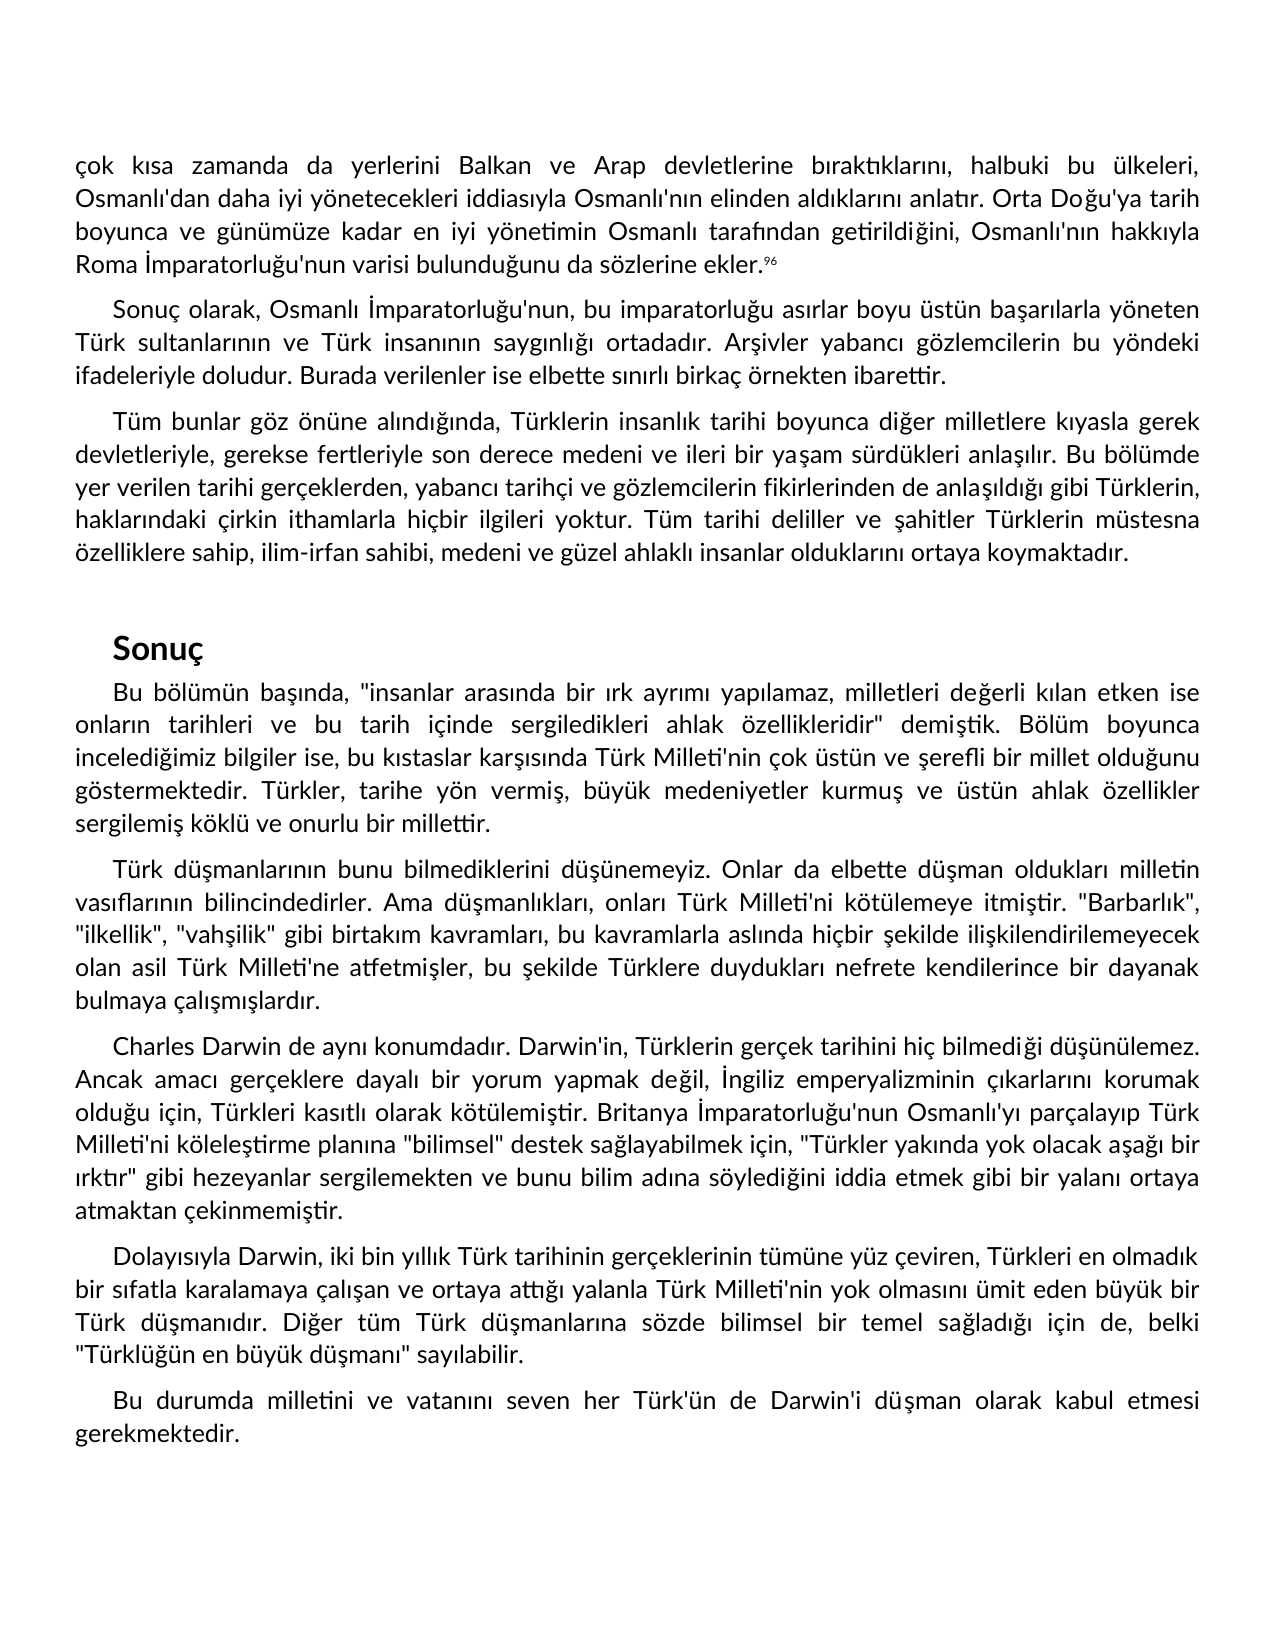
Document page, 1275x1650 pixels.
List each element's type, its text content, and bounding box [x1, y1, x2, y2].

text Tüm bunlar göz önüne alındığında, Türklerin insanlık tarihi boyunca diğer milletlere kıyasla gerek devletleriyle, gerekse fertleriyle son derece medeni ve ileri bir yaşam sürdükleri anlaşılır. Bu bölümde yer verilen tarihi gerçeklerden, yabancı tarihçi ve gözlemcilerin fikirlerinden de anlaşıldığı gibi Türklerin, haklarındaki çirkin ithamlarla hiçbir ilgileri yoktur. Tüm tarihi deliller ve şahitler Türklerin müstesna özelliklere sahip, ilim-irfan sahibi, medeni ve güzel ahlaklı insanlar olduklarını ortaya koymaktadır. [75, 405, 1200, 567]
text Dolayısıyla Darwin, iki bin yıllık Türk tarihinin gerçeklerinin tümüne yüz çeviren, Türkleri en olmadık bir sıfatla karalamaya çalışan ve ortaya attığı yalanla Türk Milleti'nin yok olmasını ümit eden büyük bir Türk düşmanıdır. Diğer tüm Türk düşmanlarına sözde bilimsel bir temel sağladığı için de, belki "Türklüğün en büyük düşmanı" sayılabilir. [75, 1240, 1200, 1369]
text Türk düşmanlarının bunu bilmediklerini düşünemeyiz. Onlar da elbette düşman oldukları milletin vasıflarının bilincindedirler. Ama düşmanlıkları, onları Türk Milleti'ni kötülemeye itmiştir. "Barbarlık", "ilkellik", "vahşilik" gibi birtakım kavramları, bu kavramlarla aslında hiçbir şekilde ilişkilendirilemeyecek olan asil Türk Milleti'ne atfetmişler, bu şekilde Türklere duydukları nefrete kendilerince bir dayanak bulmaya çalışmışlardır. [75, 853, 1200, 1015]
text Sonuç olarak, Osmanlı İmparatorluğu'nun, bu imparatorluğu asırlar boyu üstün başarılarla yöneten Türk sultanlarının ve Türk insanının saygınlığı ortadadır. Arşivler yabancı gözlemcilerin bu yöndeki ifadeleriyle doludur. Burada verilenler ise elbette sınırlı birkaç örnekten ibarettir. [75, 294, 1200, 390]
text Bu bölümün başında, "insanlar arasında bir ırk ayrımı yapılamaz, milletleri değerli kılan etken ise onların tarihleri ve bu tarih içinde sergiledikleri ahlak özellikleridir" demiştik. Bölüm boyunca incelediğimiz bilgiler ise, bu kıstaslar karşısında Türk Milleti'nin çok üstün ve şerefli bir millet olduğunu göstermektedir. Türkler, tarihe yön vermiş, büyük medeniyetler kurmuş ve üstün ahlak özellikler sergilemiş köklü ve onurlu bir millettir. [75, 676, 1200, 838]
text çok kısa zamanda da yerlerini Balkan ve Arap devletlerine bıraktıklarını, halbuki bu ülkeleri, Osmanlı'dan daha iyi yönetecekleri iddiasıyla Osmanlı'nın elinden aldıklarını anlatır. Orta Doğu'ya tarih boyunca ve günümüze kadar en iyi yönetimin Osmanlı tarafından getirildiğini, Osmanlı'nın hakkıyla Roma İmparatorluğu'nun varisi bulunduğunu da sözlerine ekler.96 [75, 150, 1200, 279]
subtitle Sonuç [112, 628, 1200, 668]
text Bu durumda milletini ve vatanını seven her Türk'ün de Darwin'i düşman olarak kabul etmesi gerekmektedir. [75, 1384, 1200, 1447]
text Charles Darwin de aynı konumdadır. Darwin'in, Türklerin gerçek tarihini hiç bilmediği düşünülemez. Ancak amacı gerçeklere dayalı bir yorum yapmak değil, İngiliz emperyalizminin çıkarlarını korumak olduğu için, Türkleri kasıtlı olarak kötülemiştir. Britanya İmparatorluğu'nun Osmanlı'yı parçalayıp Türk Milleti'ni köleleştirme planına "bilimsel" destek sağlayabilmek için, "Türkler yakında yok olacak aşağı bir ırktır" gibi hezeyanlar sergilemekten ve bunu bilim adına söylediğini iddia etmek gibi bir yalanı ortaya atmaktan çekinmemiştir. [75, 1030, 1200, 1225]
